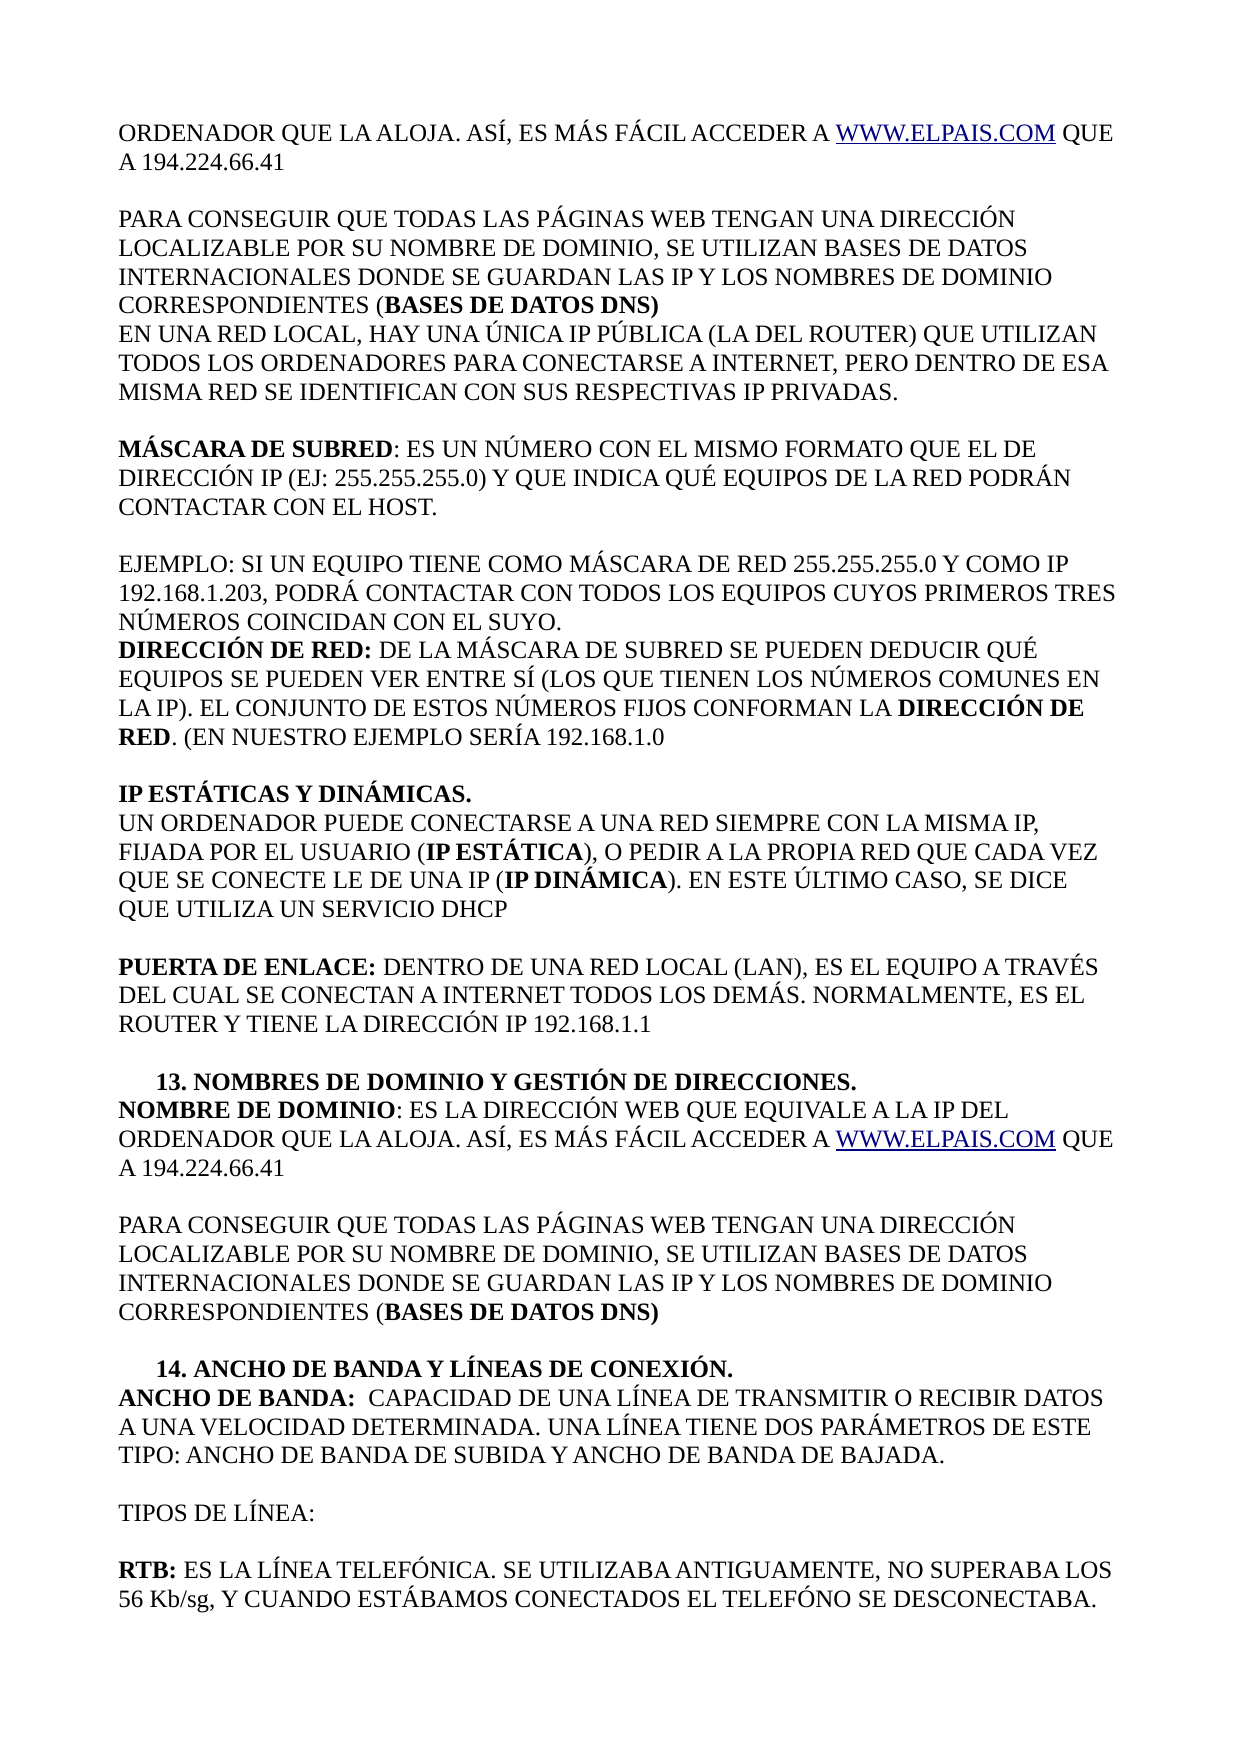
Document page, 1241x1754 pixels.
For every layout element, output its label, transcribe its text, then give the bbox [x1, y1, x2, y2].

text EN UNA RED LOCAL, HAY UNA ÚNICA IP PÚBLICA (LA DEL ROUTER) QUE UTILIZAN TODOS LOS ORDENADORES PARA CONECTARSE A INTERNET, PERO DENTRO DE ESA MISMA RED SE IDENTIFICAN CON SUS RESPECTIVAS IP PRIVADAS. [118, 319, 1122, 406]
text TIPOS DE LÍNEA: [118, 1498, 1122, 1527]
list ANCHO DE BANDA Y LÍNEAS DE CONEXIÓN. [156, 1354, 1122, 1383]
text PARA CONSEGUIR QUE TODAS LAS PÁGINAS WEB TENGAN UNA DIRECCIÓN LOCALIZABLE POR SU NOMBRE DE DOMINIO, SE UTILIZAN BASES DE DATOS INTERNACIONALES DONDE SE GUARDAN LAS IP Y LOS NOMBRES DE DOMINIO CORRESPONDIENTES (BASES DE DATOS DNS) [118, 204, 1122, 319]
text RTB: ES LA LÍNEA TELEFÓNICA. SE UTILIZABA ANTIGUAMENTE, NO SUPERABA LOS 56 Kb/sg, Y CUANDO ESTÁBAMOS CONECTADOS EL TELEFÓNO SE DESCONECTABA. [118, 1556, 1122, 1613]
text ORDENADOR QUE LA ALOJA. ASÍ, ES MÁS FÁCIL ACCEDER A WWW.ELPAIS.COM QUE A 194.224.66.41 [118, 118, 1122, 176]
text UN ORDENADOR PUEDE CONECTARSE A UNA RED SIEMPRE CON LA MISMA IP, FIJADA POR EL USUARIO (IP ESTÁTICA), O PEDIR A LA PROPIA RED QUE CADA VEZ QUE SE CONECTE LE DE UNA IP (IP DINÁMICA). EN ESTE ÚLTIMO CASO, SE DICE QUE UTILIZA UN SERVICIO DHCP [118, 808, 1122, 923]
text ANCHO DE BANDA: CAPACIDAD DE UNA LÍNEA DE TRANSMITIR O RECIBIR DATOS A UNA VELOCIDAD DETERMINADA. UNA LÍNEA TIENE DOS PARÁMETROS DE ESTE TIPO: ANCHO DE BANDA DE SUBIDA Y ANCHO DE BANDA DE BAJADA. [118, 1383, 1122, 1469]
text PARA CONSEGUIR QUE TODAS LAS PÁGINAS WEB TENGAN UNA DIRECCIÓN LOCALIZABLE POR SU NOMBRE DE DOMINIO, SE UTILIZAN BASES DE DATOS INTERNACIONALES DONDE SE GUARDAN LAS IP Y LOS NOMBRES DE DOMINIO CORRESPONDIENTES (BASES DE DATOS DNS) [118, 1211, 1122, 1326]
text EJEMPLO: SI UN EQUIPO TIENE COMO MÁSCARA DE RED 255.255.255.0 Y COMO IP 192.168.1.203, PODRÁ CONTACTAR CON TODOS LOS EQUIPOS CUYOS PRIMEROS TRES NÚMEROS COINCIDAN CON EL SUYO. [118, 549, 1122, 636]
text IP ESTÁTICAS Y DINÁMICAS. [118, 779, 1122, 808]
text PUERTA DE ENLACE: DENTRO DE UNA RED LOCAL (LAN), ES EL EQUIPO A TRAVÉS DEL CUAL SE CONECTAN A INTERNET TODOS LOS DEMÁS. NORMALMENTE, ES EL ROUTER Y TIENE LA DIRECCIÓN IP 192.168.1.1 [118, 952, 1122, 1038]
text MÁSCARA DE SUBRED: ES UN NÚMERO CON EL MISMO FORMATO QUE EL DE DIRECCIÓN IP (EJ: 255.255.255.0) Y QUE INDICA QUÉ EQUIPOS DE LA RED PODRÁN CONTACTAR CON EL HOST. [118, 434, 1122, 521]
list NOMBRES DE DOMINIO Y GESTIÓN DE DIRECCIONES. [156, 1067, 1122, 1096]
text DIRECCIÓN DE RED: DE LA MÁSCARA DE SUBRED SE PUEDEN DEDUCIR QUÉ EQUIPOS SE PUEDEN VER ENTRE SÍ (LOS QUE TIENEN LOS NÚMEROS COMUNES EN LA IP). EL CONJUNTO DE ESTOS NÚMEROS FIJOS CONFORMAN LA DIRECCIÓN DE RED. (EN NUESTRO EJEMPLO SERÍA 192.168.1.0 [118, 636, 1122, 751]
text NOMBRE DE DOMINIO: ES LA DIRECCIÓN WEB QUE EQUIVALE A LA IP DEL ORDENADOR QUE LA ALOJA. ASÍ, ES MÁS FÁCIL ACCEDER A WWW.ELPAIS.COM QUE A 194.224.66.41 [118, 1096, 1122, 1182]
